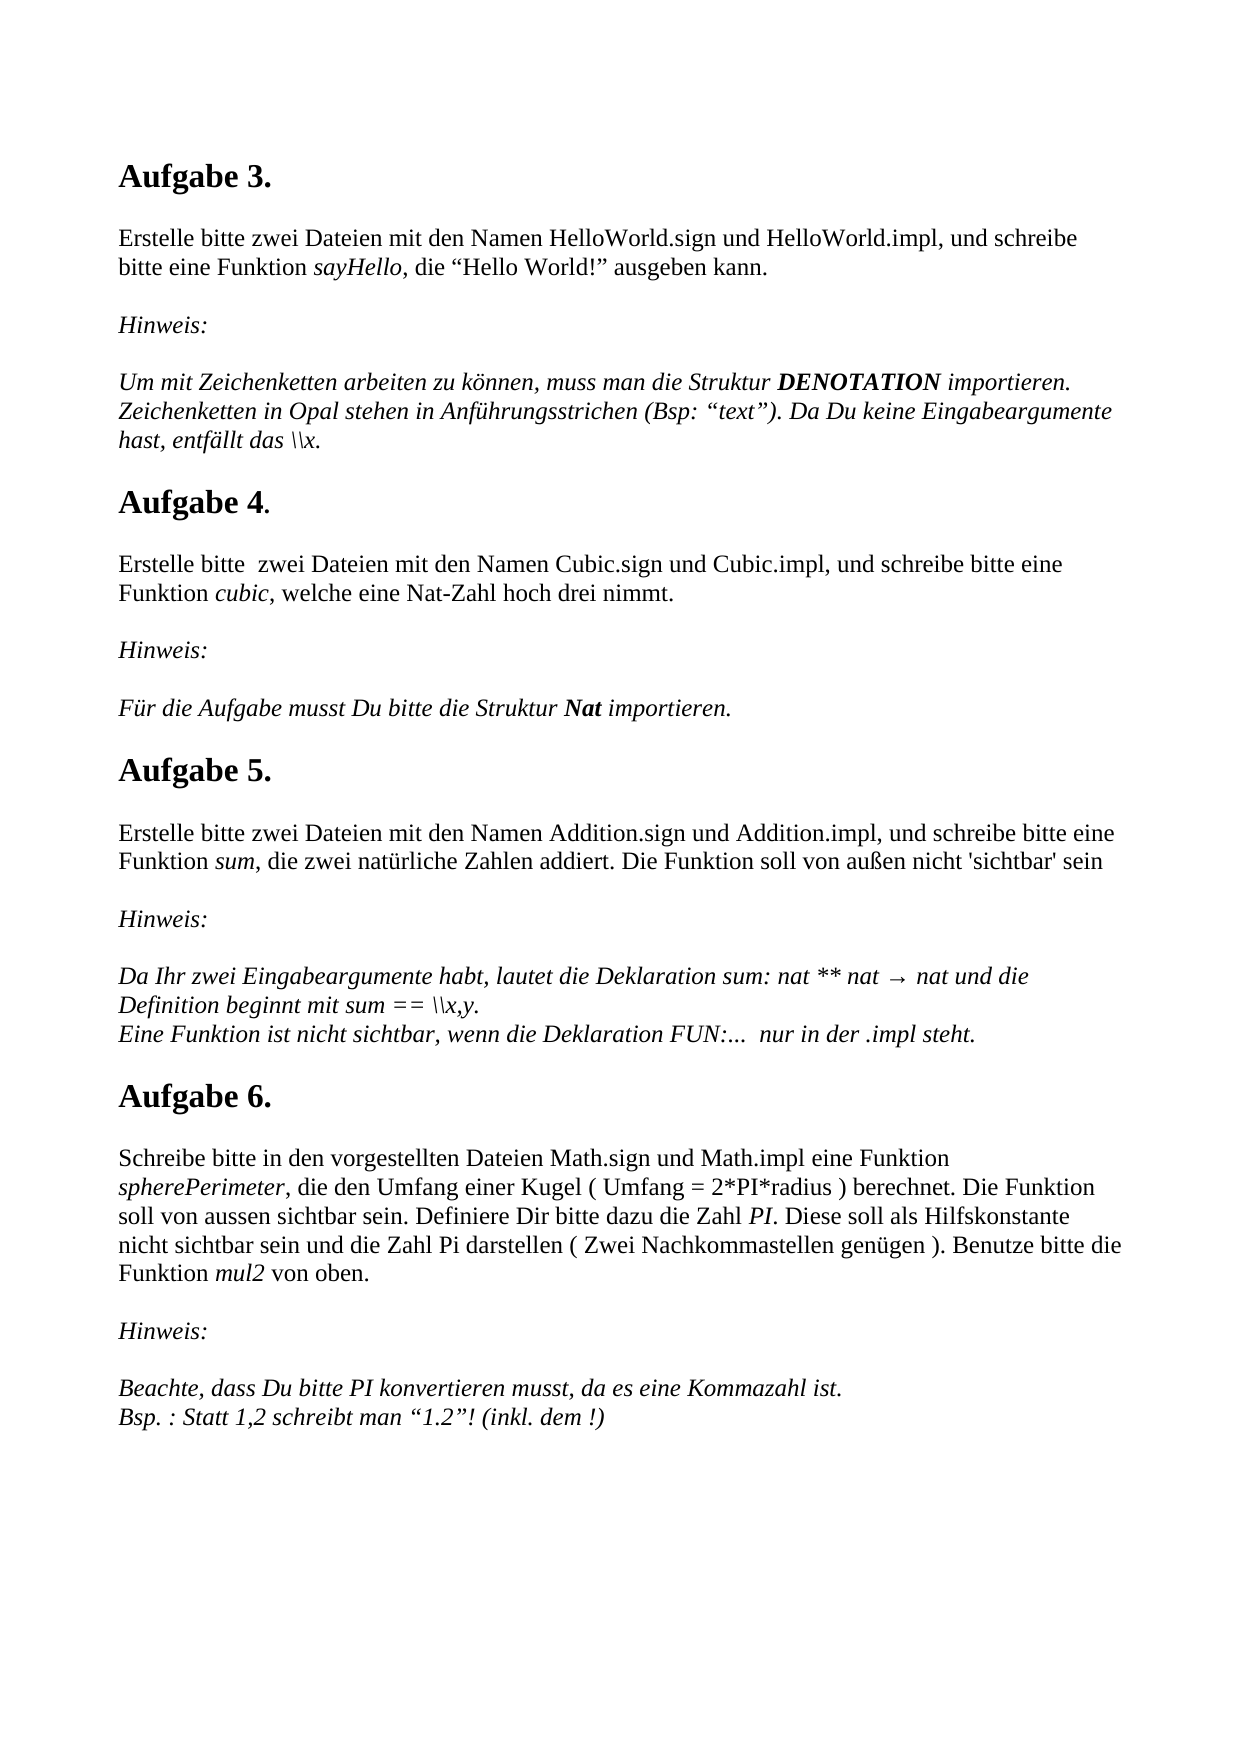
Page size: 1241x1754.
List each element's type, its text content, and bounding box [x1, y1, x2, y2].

text Erstelle bitte zwei Dateien mit den Namen Cubic.sign und Cubic.impl, und schreibe bitte eine Funktion cubic, welche eine Nat-Zahl hoch drei nimmt. [118, 549, 1122, 607]
text Da Ihr zwei Eingabeargumente habt, lautet die Deklaration sum: nat ** nat → nat und die Definition beginnt mit sum == \\x,y. [118, 961, 1122, 1019]
text Aufgabe 5. [118, 751, 1122, 789]
text Aufgabe 6. [118, 1076, 1122, 1115]
text Beachte, dass Du bitte PI konvertieren musst, da es eine Kommazahl ist. [118, 1373, 1122, 1402]
text Aufgabe 4. [118, 482, 1122, 521]
text Erstelle bitte zwei Dateien mit den Namen Addition.sign und Addition.impl, und schreibe bitte eine Funktion sum, die zwei natürliche Zahlen addiert. Die Funktion soll von außen nicht 'sichtbar' sein [118, 818, 1122, 875]
text Für die Aufgabe musst Du bitte die Struktur Nat importieren. [118, 693, 1122, 722]
text Schreibe bitte in den vorgestellten Dateien Math.sign und Math.impl eine Funktion spherePerimeter, die den Umfang einer Kugel ( Umfang = 2*PI*radius ) berechnet. Die Funktion soll von aussen sichtbar sein. Definiere Dir bitte dazu die Zahl PI. Diese soll als Hilfskonstante nicht sichtbar sein und die Zahl Pi darstellen ( Zwei Nachkommastellen genügen ). Benutze bitte die Funktion mul2 von oben. [118, 1143, 1122, 1287]
text Eine Funktion ist nicht sichtbar, wenn die Deklaration FUN:... nur in der .impl steht. [118, 1019, 1122, 1048]
text Hinweis: [118, 636, 1122, 664]
text Erstelle bitte zwei Dateien mit den Namen HelloWorld.sign und HelloWorld.impl, und schreibe bitte eine Funktion sayHello, die “Hello World!” ausgeben kann. [118, 223, 1122, 281]
text Zeichenketten in Opal stehen in Anführungsstrichen (Bsp: “text”). Da Du keine Eingabeargumente hast, entfällt das \\x. [118, 396, 1122, 453]
text Bsp. : Statt 1,2 schreibt man “1.2”! (inkl. dem !) [118, 1402, 1122, 1431]
text Hinweis: [118, 310, 1122, 338]
text Hinweis: [118, 904, 1122, 933]
text Um mit Zeichenketten arbeiten zu können, muss man die Struktur DENOTATION importieren. [118, 367, 1122, 396]
text Hinweis: [118, 1316, 1122, 1345]
text Aufgabe 3. [118, 156, 1122, 195]
